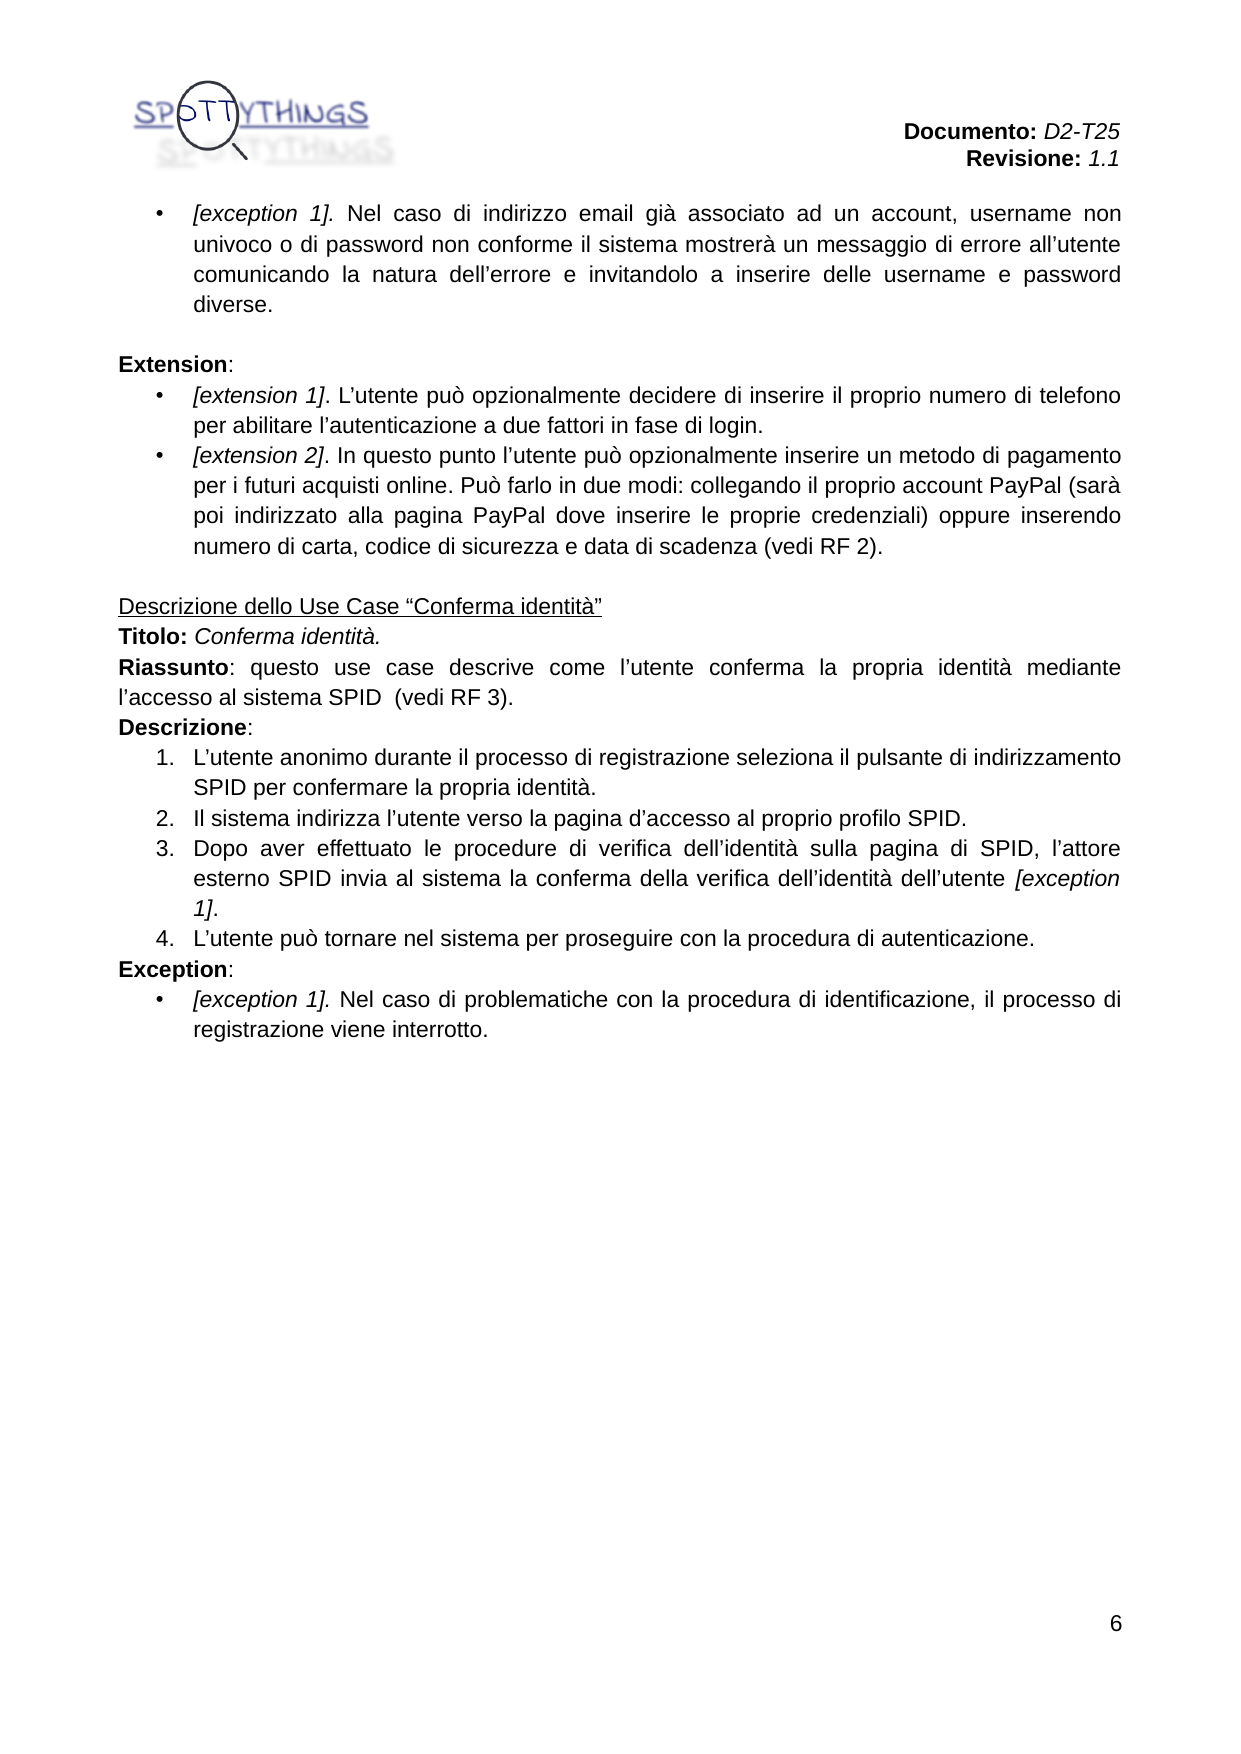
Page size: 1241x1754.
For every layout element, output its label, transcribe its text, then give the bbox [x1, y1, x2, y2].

list Il sistema indirizza l’utente verso la pagina d’accesso al proprio profilo SPID. [156, 804, 1122, 831]
list [extension 1]. L’utente può opzionalmente decidere di inserire il proprio numero di telefono per abilitare l’autenticazione a due fattori in fase di login. [156, 382, 1122, 438]
text Descrizione dello Use Case “Conferma identità” [118, 593, 1122, 619]
text Titolo: Conferma identità. [118, 623, 1122, 649]
text Extension: [118, 351, 1122, 378]
text Descrizione: [118, 714, 1122, 740]
list [exception 1]. Nel caso di indirizzo email già associato ad un account, username non univoco o di password non conforme il sistema mostrerà un messaggio di errore all’utente comunicando la natura dell’errore e invitandolo a inserire delle username e password diverse. [156, 200, 1122, 317]
list [exception 1]. Nel caso di problematiche con la procedura di identificazione, il processo di registrazione viene interrotto. [156, 986, 1122, 1042]
list L’utente anonimo durante il processo di registrazione seleziona il pulsante di indirizzamento SPID per confermare la propria identità. [156, 744, 1122, 801]
text Exception: [118, 956, 1122, 982]
picture [123, 73, 399, 187]
list Dopo aver effettuato le procedure di verifica dell’identità sulla pagina di SPID, l’attore esterno SPID invia al sistema la conferma della verifica dell’identità dell’utente [exception 1]. [156, 835, 1122, 921]
text Riassunto: questo use case descrive come l’utente conferma la propria identità mediante l’accesso al sistema SPID (vedi RF 3). [118, 653, 1122, 710]
list [extension 2]. In questo punto l’utente può opzionalmente inserire un metodo di pagamento per i futuri acquisti online. Può farlo in due modi: collegando il proprio account PayPal (sarà poi indirizzato alla pagina PayPal dove inserire le proprie credenziali) oppure inserendo numero di carta, codice di sicurezza e data di scadenza (vedi RF 2). [156, 442, 1122, 559]
list L’utente può tornare nel sistema per proseguire con la procedura di autenticazione. [156, 925, 1122, 952]
